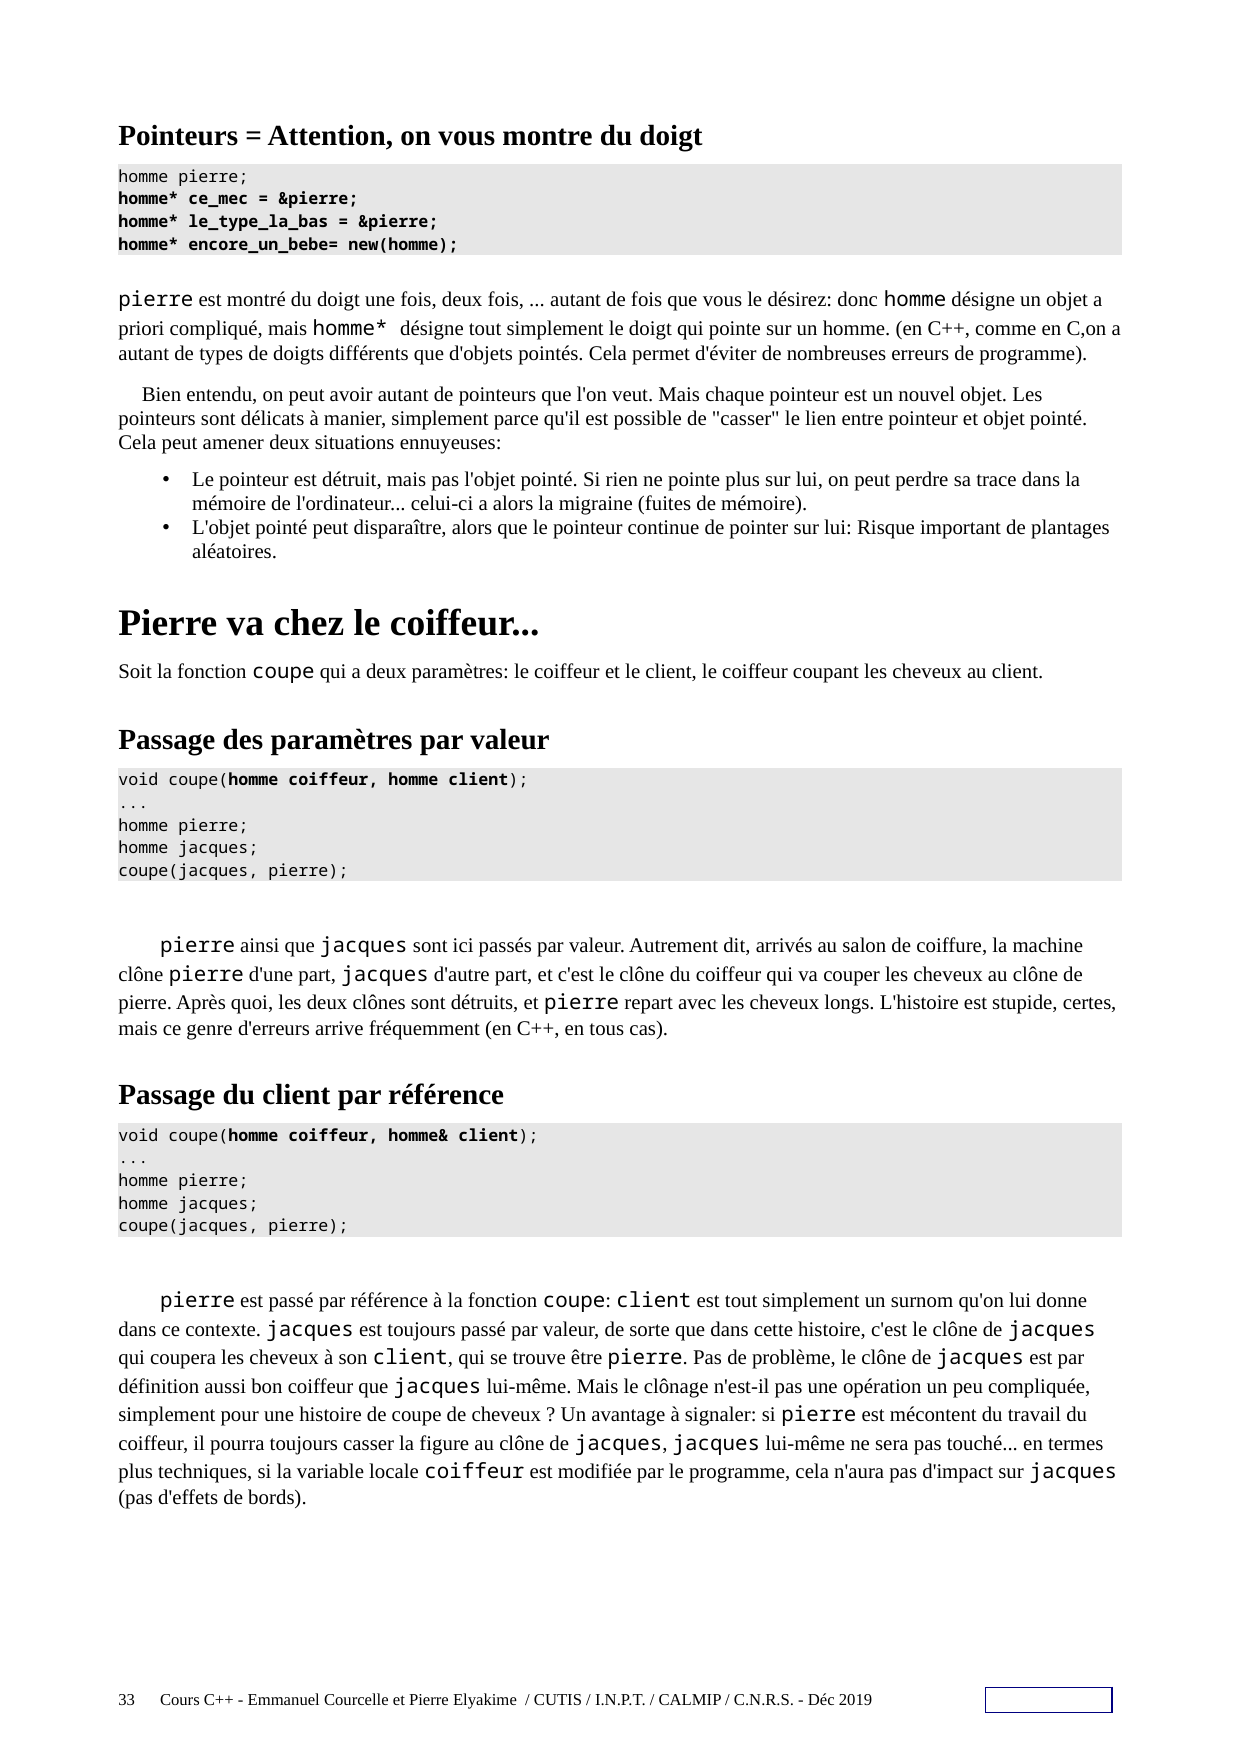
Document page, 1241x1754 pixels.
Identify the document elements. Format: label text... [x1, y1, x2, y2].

text homme jacques; [118, 836, 1122, 859]
text void coupe(homme coiffeur, homme& client); [118, 1123, 1122, 1146]
text homme* ce_mec = &pierre; [118, 187, 1122, 209]
text coupe(jacques, pierre); [118, 859, 1122, 881]
text coupe(jacques, pierre); [118, 1214, 1122, 1237]
list L'objet pointé peut disparaître, alors que le pointeur continue de pointer sur lui: Risque important de plantages aléatoires. [162, 515, 1122, 563]
text homme jacques; [118, 1191, 1122, 1214]
text ... [118, 791, 1122, 813]
text Bien entendu, on peut avoir autant de pointeurs que l'on veut. Mais chaque pointeur est un nouvel objet. Les pointeurs sont délicats à manier, simplement parce qu'il est possible de "casser" le lien entre pointeur et objet pointé. Cela peut amener deux situations ennuyeuses: [118, 378, 1122, 454]
text pierre ainsi que jacques sont ici passés par valeur. Autrement dit, arrivés au salon de coiffure, la machine clône pierre d'une part, jacques d'autre part, et c'est le clône du coiffeur qui va couper les cheveux au clône de pierre. Après quoi, les deux clônes sont détruits, et pierre repart avec les cheveux longs. L'histoire est stupide, certes, mais ce genre d'erreurs arrive fréquemment (en C++, en tous cas). [118, 911, 1122, 1040]
text homme pierre; [118, 813, 1122, 836]
list Le pointeur est détruit, mais pas l'objet pointé. Si rien ne pointe plus sur lui, on peut perdre sa trace dans la mémoire de l'ordinateur... celui-ci a alors la migraine (fuites de mémoire). [162, 467, 1122, 515]
text Soit la fonction coupe qui a deux paramètres: le coiffeur et le client, le coiffeur coupant les cheveux au client. [118, 656, 1122, 684]
text homme pierre; [118, 1169, 1122, 1191]
text homme* le_type_la_bas = &pierre; [118, 209, 1122, 232]
text homme pierre; [118, 164, 1122, 187]
subtitle Passage des paramètres par valeur [118, 722, 1122, 755]
subtitle Pointeurs = Attention, on vous montre du doigt [118, 118, 1122, 152]
text pierre est montré du doigt une fois, deux fois, ... autant de fois que vous le désirez: donc homme désigne un objet a priori compliqué, mais homme* désigne tout simplement le doigt qui pointe sur un homme. (en C++, comme en C,on a autant de types de doigts différents que d'objets pointés. Cela permet d'éviter de nombreuses erreurs de programme). [118, 284, 1122, 365]
text pierre est passé par référence à la fonction coupe: client est tout simplement un surnom qu'on lui donne dans ce contexte. jacques est toujours passé par valeur, de sorte que dans cette histoire, c'est le clône de jacques qui coupera les cheveux à son client, qui se trouve être pierre. Pas de problème, le clône de jacques est par définition aussi bon coiffeur que jacques lui-même. Mais le clônage n'est-il pas une opération un peu compliquée, simplement pour une histoire de coupe de cheveux ? Un avantage à signaler: si pierre est mécontent du travail du coiffeur, il pourra toujours casser la figure au clône de jacques, jacques lui-même ne sera pas touché... en termes plus techniques, si la variable locale coiffeur est modifiée par le programme, cela n'aura pas d'impact sur jacques (pas d'effets de bords). [118, 1266, 1122, 1509]
text homme* encore_un_bebe= new(homme); [118, 232, 1122, 255]
subtitle Pierre va chez le coiffeur... [118, 600, 1122, 643]
text void coupe(homme coiffeur, homme client); [118, 768, 1122, 791]
text ... [118, 1146, 1122, 1169]
subtitle Passage du client par référence [118, 1077, 1122, 1111]
